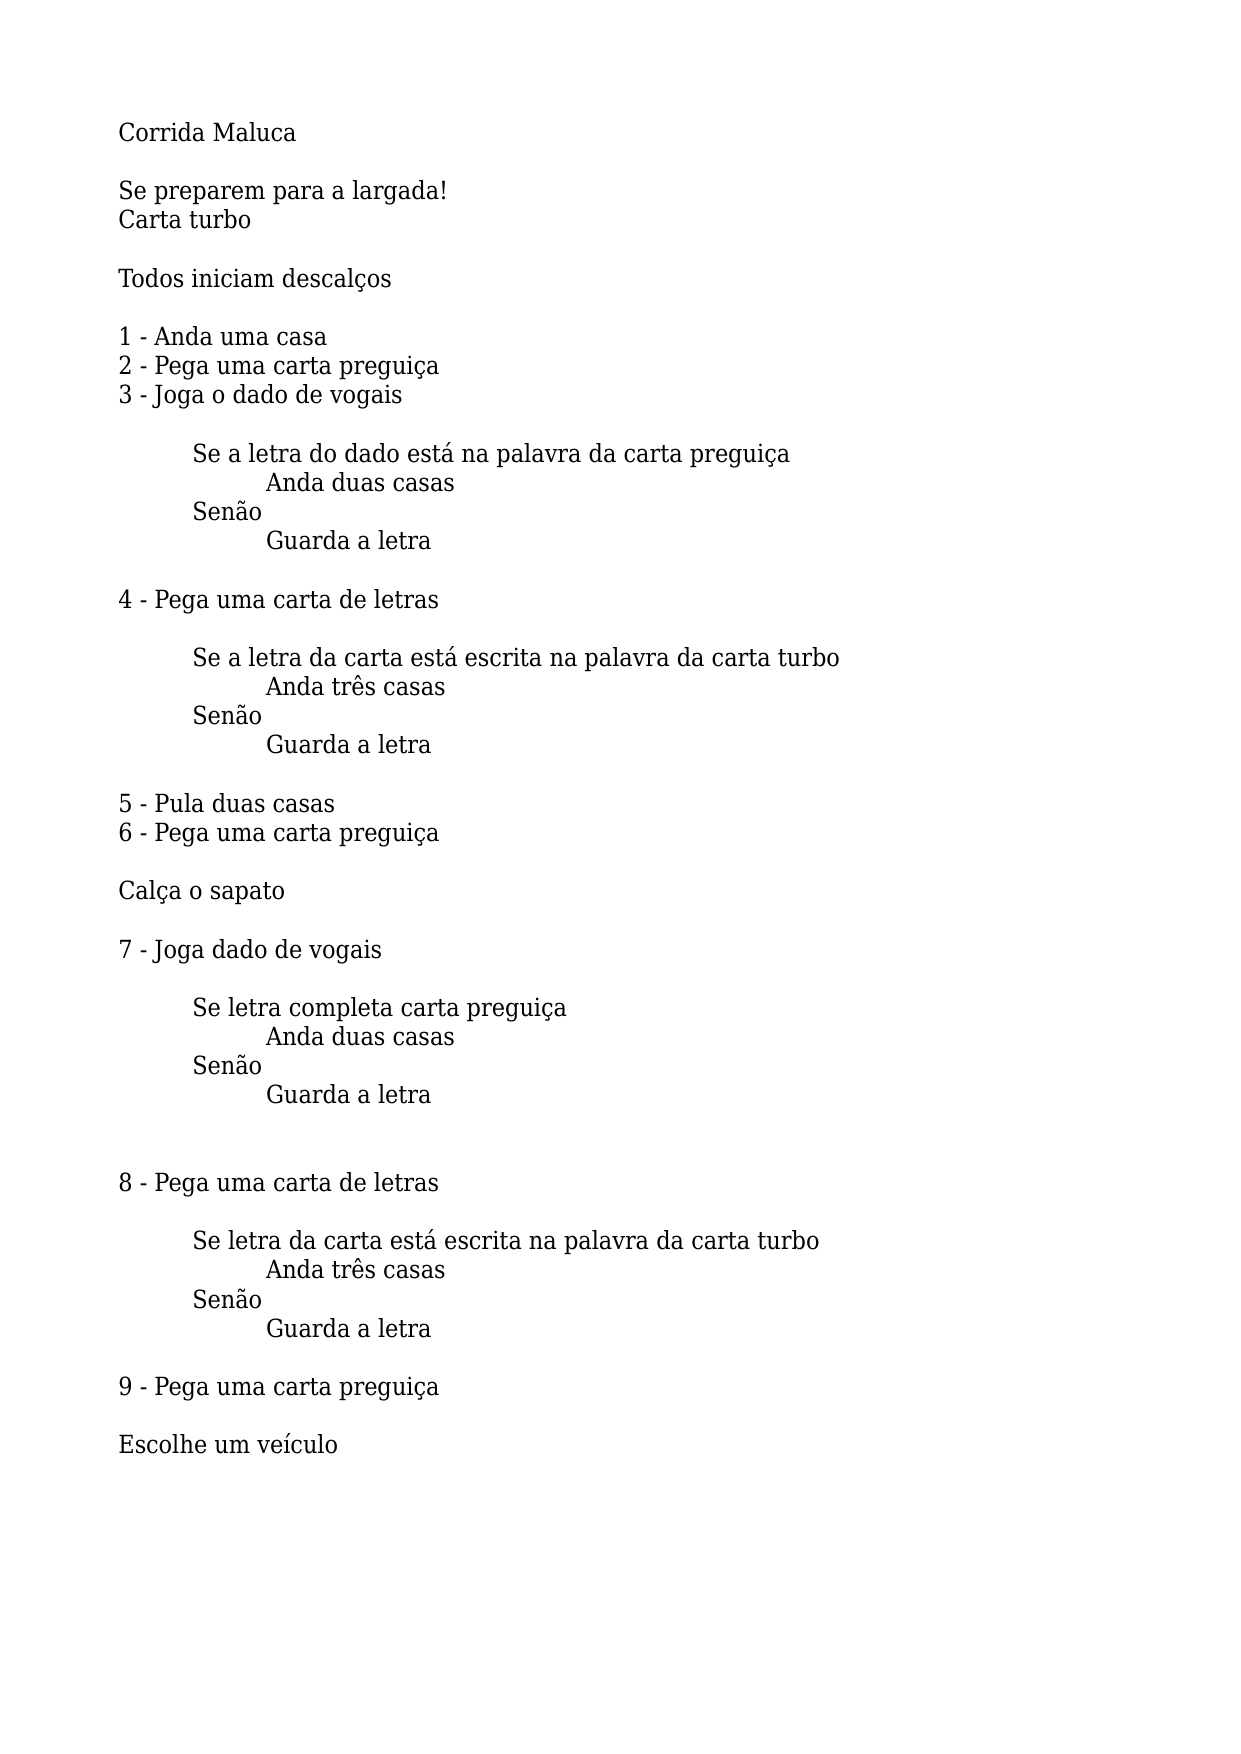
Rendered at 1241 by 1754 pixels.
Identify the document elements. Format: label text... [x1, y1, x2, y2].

text 2 - Pega uma carta preguiça [118, 351, 1122, 381]
text Senão [118, 701, 1122, 731]
text Guarda a letra [118, 1314, 1122, 1343]
text Anda três casas [118, 1256, 1122, 1285]
text Carta turbo [118, 206, 1122, 235]
text 5 - Pula duas casas [118, 789, 1122, 818]
text Escolhe um veículo [118, 1431, 1122, 1460]
text Senão [118, 1285, 1122, 1314]
text Se a letra da carta está escrita na palavra da carta turbo [118, 643, 1122, 672]
text Senão [118, 497, 1122, 526]
text Corrida Maluca [118, 118, 1122, 147]
text Guarda a letra [118, 1081, 1122, 1110]
text Guarda a letra [118, 526, 1122, 556]
text Anda três casas [118, 672, 1122, 701]
text Anda duas casas [118, 1022, 1122, 1051]
text Senão [118, 1051, 1122, 1081]
text 1 - Anda uma casa [118, 322, 1122, 351]
text 7 - Joga dado de vogais [118, 935, 1122, 964]
text Calça o sapato [118, 876, 1122, 906]
text 9 - Pega uma carta preguiça [118, 1372, 1122, 1401]
text Se a letra do dado está na palavra da carta preguiça [118, 439, 1122, 468]
text Se letra da carta está escrita na palavra da carta turbo [118, 1226, 1122, 1256]
text Anda duas casas [118, 468, 1122, 497]
text 3 - Joga o dado de vogais [118, 381, 1122, 410]
text Se letra completa carta preguiça [118, 993, 1122, 1022]
text 6 - Pega uma carta preguiça [118, 818, 1122, 847]
text Todos iniciam descalços [118, 264, 1122, 293]
text Se preparem para a largada! [118, 176, 1122, 206]
text 4 - Pega uma carta de letras [118, 585, 1122, 614]
text Guarda a letra [118, 731, 1122, 760]
text 8 - Pega uma carta de letras [118, 1168, 1122, 1197]
